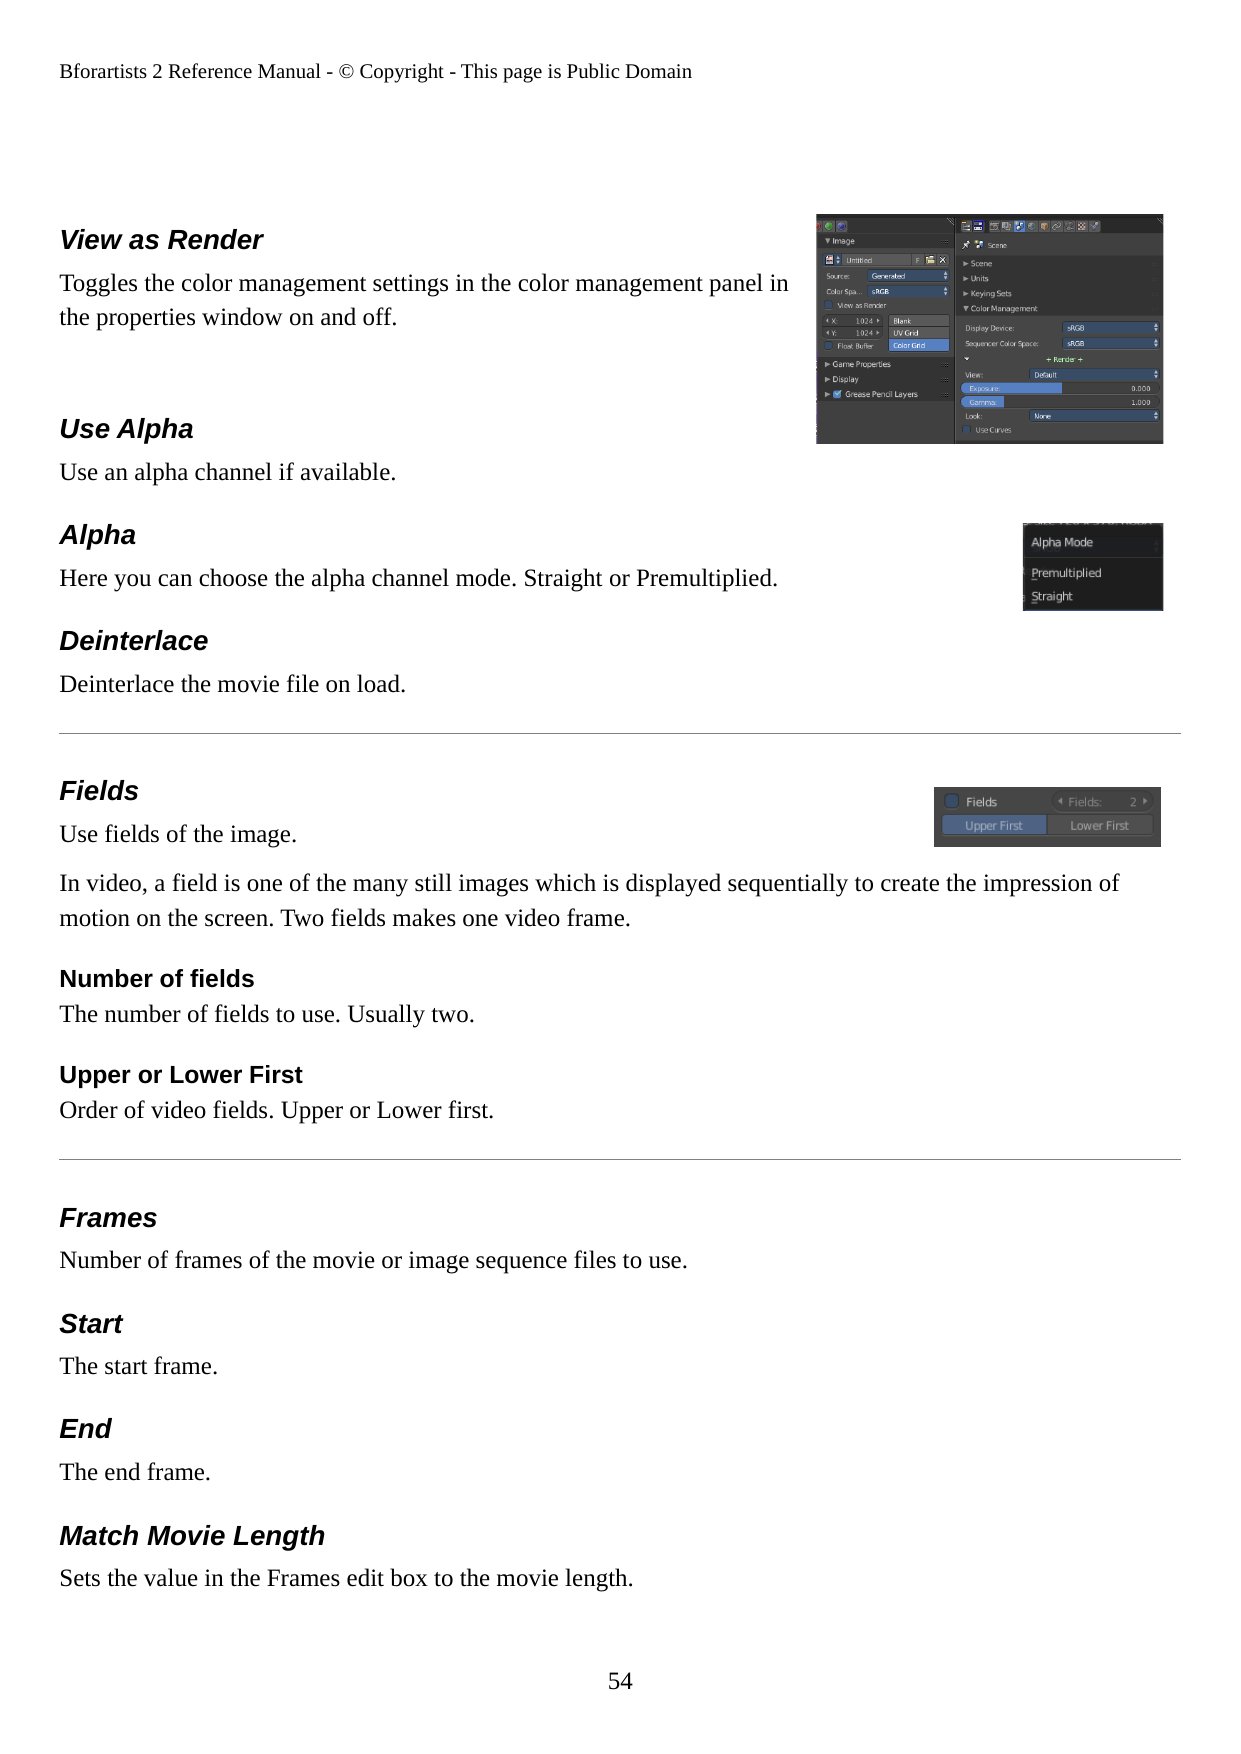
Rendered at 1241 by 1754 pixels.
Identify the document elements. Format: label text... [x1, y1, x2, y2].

picture [934, 787, 1161, 847]
subtitle Number of fields [59, 964, 1181, 993]
text Use fields of the image. [59, 819, 1181, 848]
text Sets the value in the Frames edit box to the movie length. [59, 1563, 1181, 1592]
text Use an alpha channel if available. [59, 457, 1181, 486]
subtitle Upper or Lower First [59, 1061, 1181, 1089]
text Toggles the color management settings in the color management panel in the properties window on and off. [59, 268, 816, 331]
subtitle Frames [59, 1201, 1181, 1233]
text The end frame. [59, 1457, 1181, 1486]
subtitle Start [59, 1307, 1181, 1339]
text Number of frames of the movie or image sequence files to use. [59, 1245, 1181, 1274]
subtitle Fields [59, 775, 1181, 807]
text In video, a field is one of the many still images which is displayed sequentially to create the impression of motion on the screen. Two fields makes one video frame. [59, 868, 1181, 931]
subtitle Alpha [59, 519, 1181, 551]
text The number of fields to use. Usually two. [59, 999, 1181, 1028]
text Here you can choose the alpha channel mode. Straight or Premultiplied. [59, 563, 1022, 592]
subtitle Use Alpha [59, 413, 816, 444]
subtitle Match Movie Length [59, 1519, 1181, 1551]
subtitle [1164, 223, 1181, 255]
picture [1022, 523, 1164, 611]
picture [816, 214, 1164, 444]
subtitle End [59, 1413, 1181, 1445]
text The start frame. [59, 1351, 1181, 1380]
subtitle [1164, 413, 1181, 444]
subtitle Deinterlace [59, 624, 1181, 656]
text Deinterlace the movie file on load. [59, 669, 1181, 698]
subtitle View as Render [59, 223, 816, 255]
text Order of video fields. Upper or Lower first. [59, 1095, 1181, 1124]
